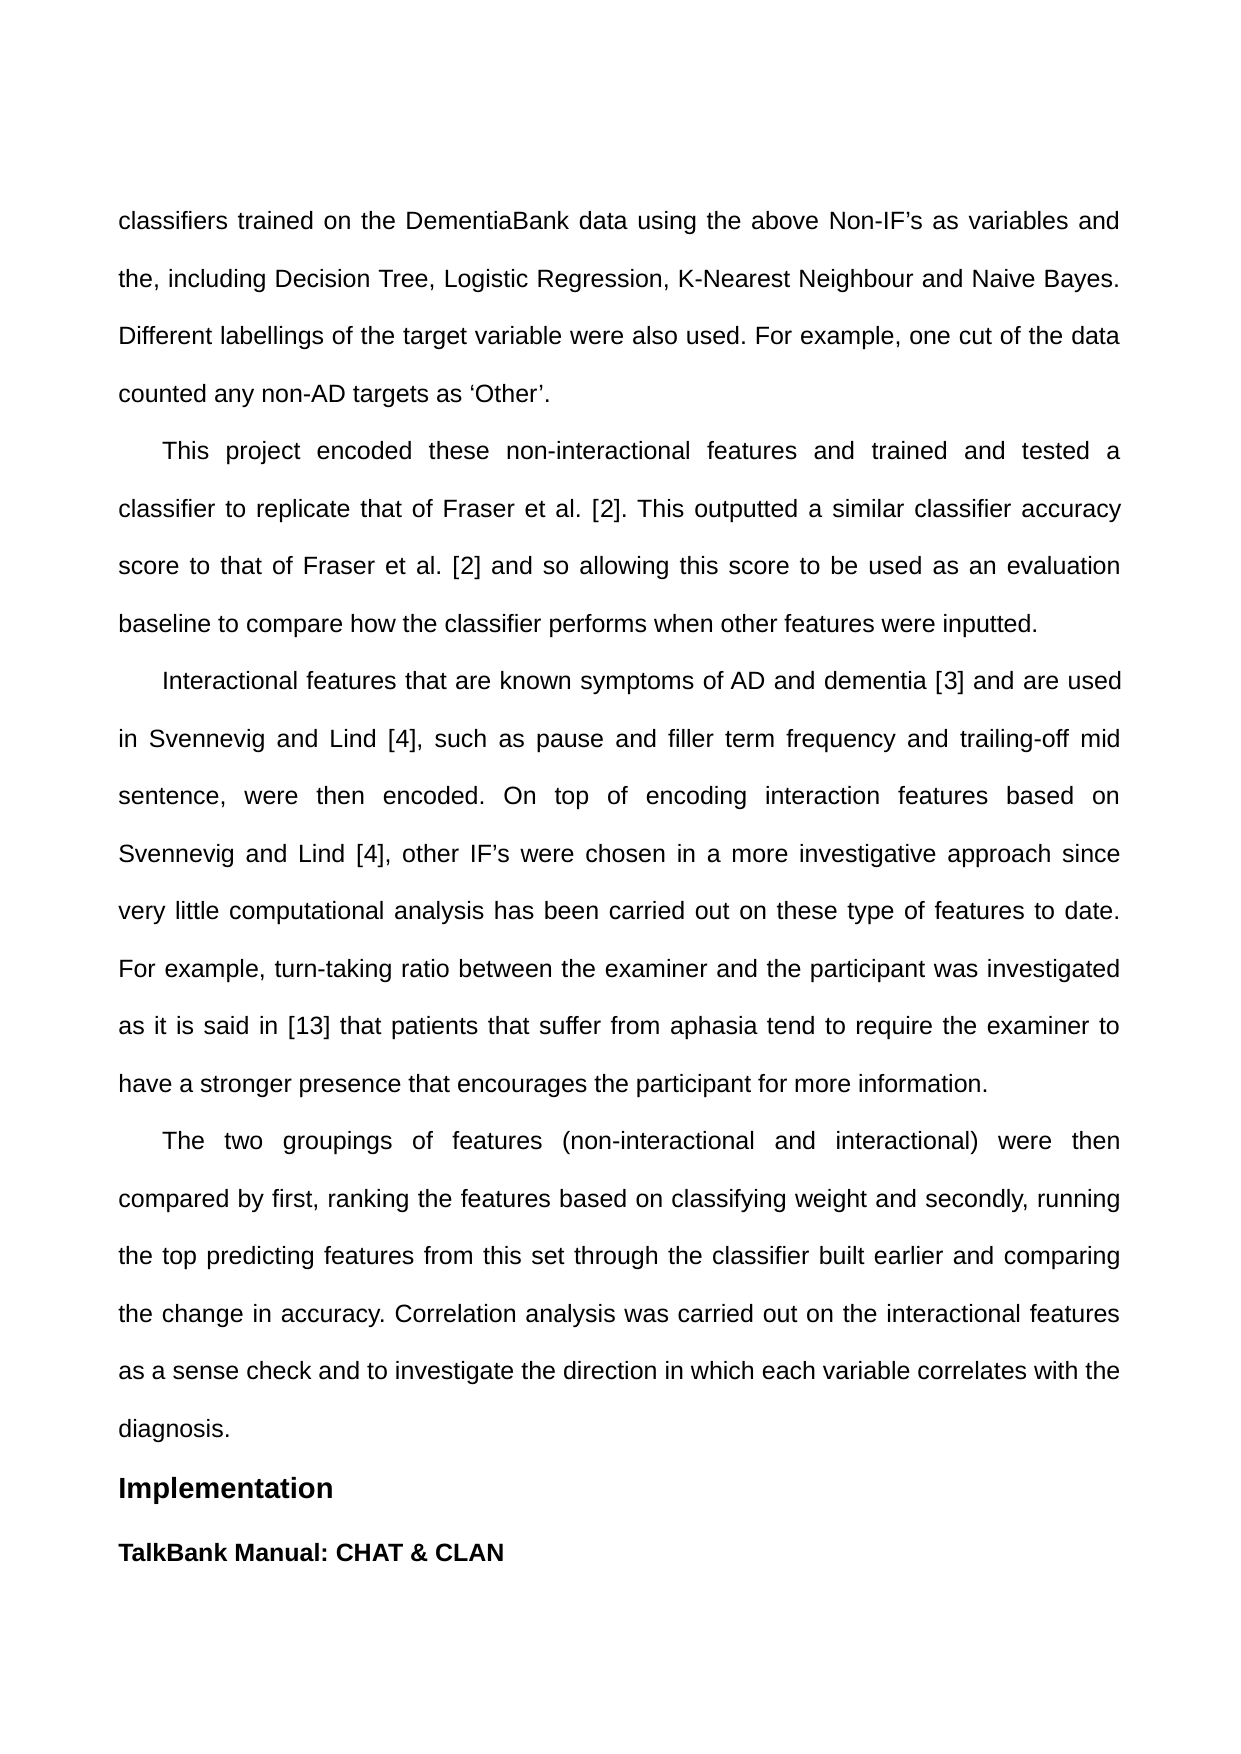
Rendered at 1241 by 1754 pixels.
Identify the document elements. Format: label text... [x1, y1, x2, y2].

text The two groupings of features (non-interactional and interactional) were then compared by first, ranking the features based on classifying weight and secondly, running the top predicting features from this set through the classifier built earlier and comparing the change in accuracy. Correlation analysis was carried out on the interactional features as a sense check and to investigate the direction in which each variable correlates with the diagnosis. [118, 1126, 1122, 1442]
text This project encoded these non-interactional features and trained and tested a classifier to replicate that of Fraser et al. [2]. This outputted a similar classifier accuracy score to that of Fraser et al. [2] and so allowing this score to be used as an evaluation baseline to compare how the classifier performs when other features were inputted. [118, 436, 1122, 637]
text TalkBank Manual: CHAT & CLAN [118, 1538, 1122, 1567]
text Implementation [118, 1471, 1122, 1505]
text classifiers trained on the DementiaBank data using the above Non-IF’s as variables and the, including Decision Tree, Logistic Regression, K-Nearest Neighbour and Naive Bayes. Different labellings of the target variable were also used. For example, one cut of the data counted any non-AD targets as ‘Other’. [118, 206, 1122, 407]
text Interactional features that are known symptoms of AD and dementia [3] and are used in Svennevig and Lind [4], such as pause and filler term frequency and trailing-off mid sentence, were then encoded. On top of encoding interaction features based on Svennevig and Lind [4], other IF’s were chosen in a more investigative approach since very little computational analysis has been carried out on these type of features to date. For example, turn-taking ratio between the examiner and the participant was investigated as it is said in [13] that patients that suffer from aphasia tend to require the examiner to have a stronger presence that encourages the participant for more information. [118, 666, 1122, 1097]
